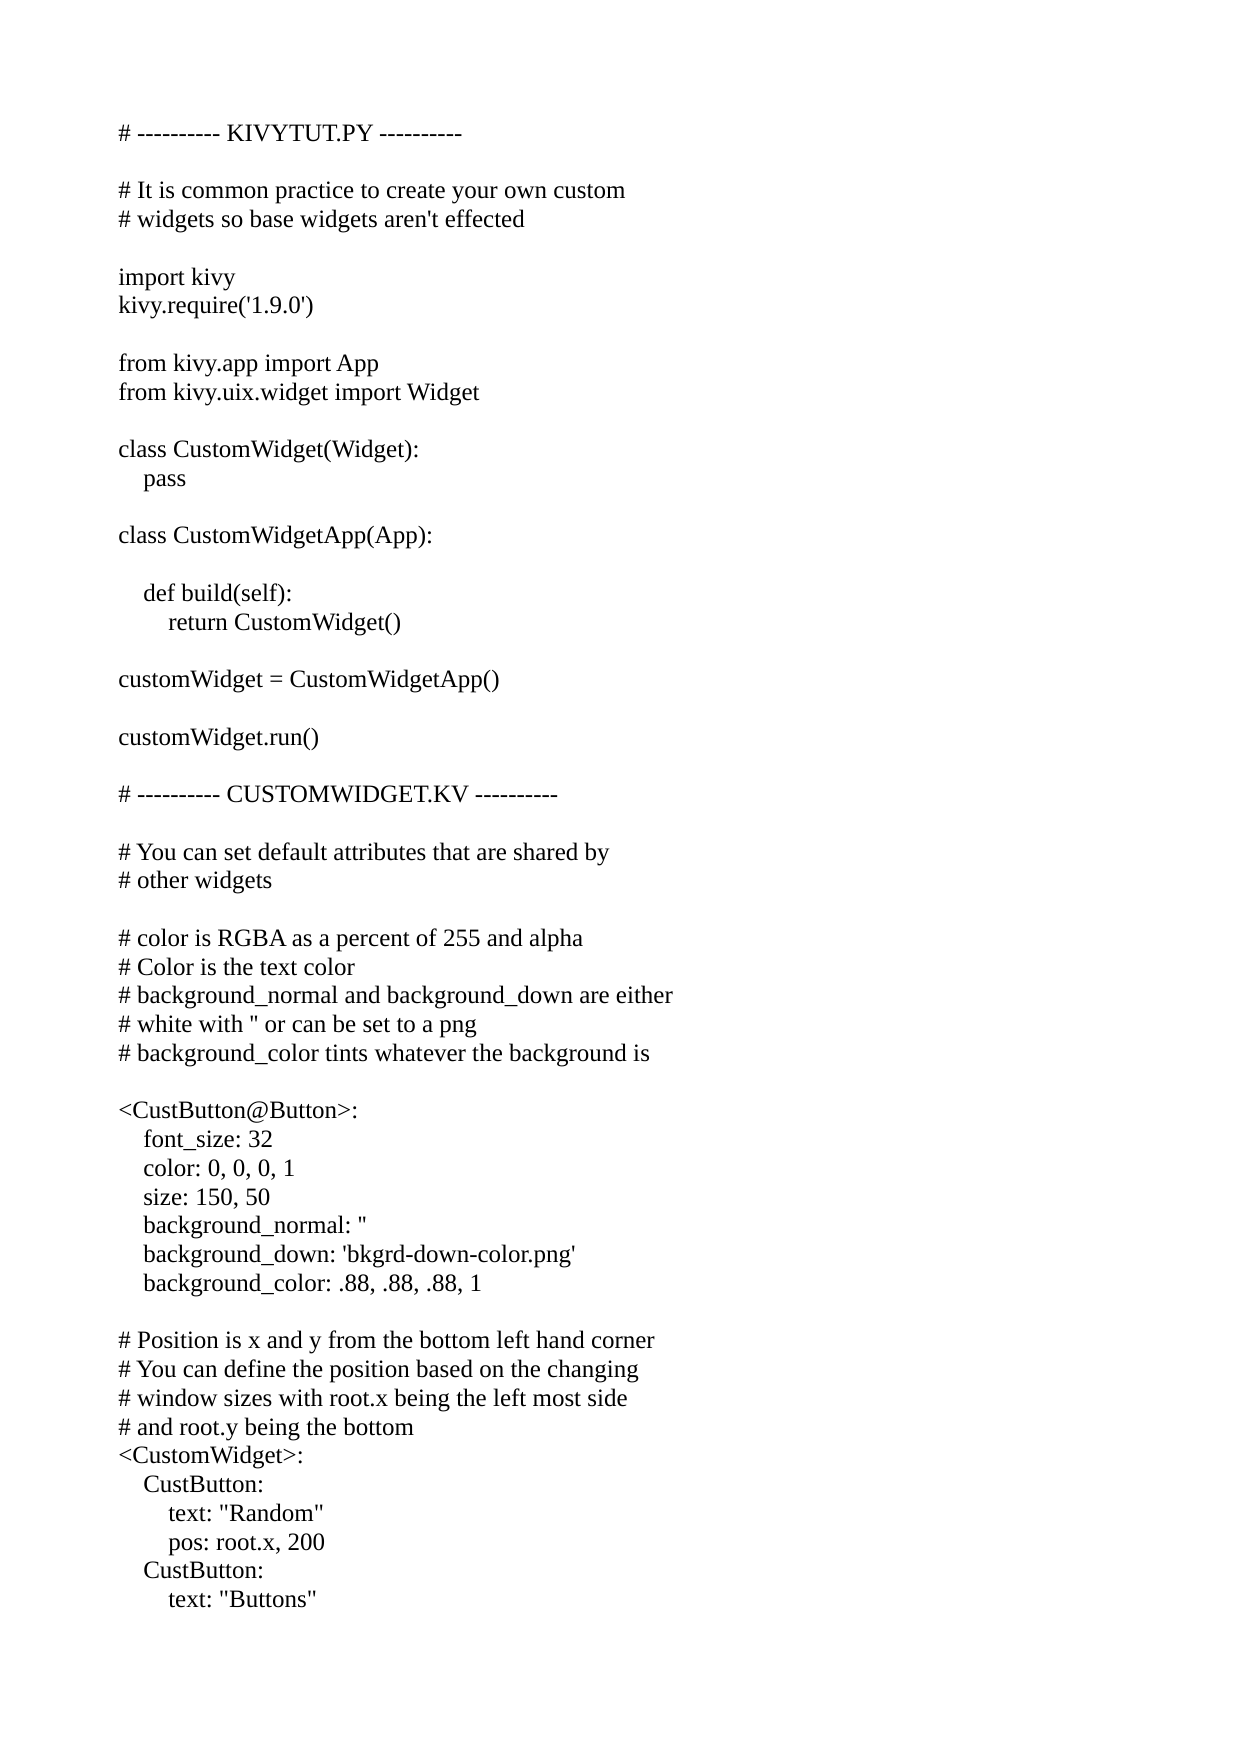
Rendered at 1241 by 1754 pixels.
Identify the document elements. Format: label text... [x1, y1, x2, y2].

text kivy.require('1.9.0') [118, 291, 1122, 319]
text class CustomWidgetApp(App): [118, 521, 1122, 549]
text CustButton: [118, 1469, 1122, 1498]
text background_normal: '' [118, 1211, 1122, 1239]
text # You can define the position based on the changing [118, 1354, 1122, 1383]
text size: 150, 50 [118, 1182, 1122, 1211]
text # window sizes with root.x being the left most side [118, 1383, 1122, 1412]
text import kivy [118, 262, 1122, 291]
text # background_color tints whatever the background is [118, 1038, 1122, 1067]
text # background_normal and background_down are either [118, 981, 1122, 1009]
text # ---------- CUSTOMWIDGET.KV ---------- [118, 779, 1122, 808]
text # white with '' or can be set to a png [118, 1009, 1122, 1038]
text class CustomWidget(Widget): [118, 434, 1122, 463]
text # color is RGBA as a percent of 255 and alpha [118, 923, 1122, 952]
text customWidget = CustomWidgetApp() [118, 664, 1122, 693]
text from kivy.uix.widget import Widget [118, 377, 1122, 406]
text CustButton: [118, 1556, 1122, 1584]
text <CustButton@Button>: [118, 1096, 1122, 1124]
text <CustomWidget>: [118, 1441, 1122, 1469]
text font_size: 32 [118, 1124, 1122, 1153]
text pass [118, 463, 1122, 492]
text # You can set default attributes that are shared by [118, 837, 1122, 866]
text def build(self): [118, 578, 1122, 607]
text background_down: 'bkgrd-down-color.png' [118, 1239, 1122, 1268]
text pos: root.x, 200 [118, 1527, 1122, 1556]
text from kivy.app import App [118, 348, 1122, 377]
text # and root.y being the bottom [118, 1412, 1122, 1441]
text # other widgets [118, 866, 1122, 894]
text text: "Buttons" [118, 1584, 1122, 1613]
text customWidget.run() [118, 722, 1122, 751]
text # widgets so base widgets aren't effected [118, 204, 1122, 233]
text color: 0, 0, 0, 1 [118, 1153, 1122, 1182]
text background_color: .88, .88, .88, 1 [118, 1268, 1122, 1297]
text # Color is the text color [118, 952, 1122, 981]
text text: "Random" [118, 1498, 1122, 1527]
text return CustomWidget() [118, 607, 1122, 636]
text # Position is x and y from the bottom left hand corner [118, 1326, 1122, 1354]
text # ---------- KIVYTUT.PY ---------- [118, 118, 1122, 147]
text # It is common practice to create your own custom [118, 176, 1122, 204]
